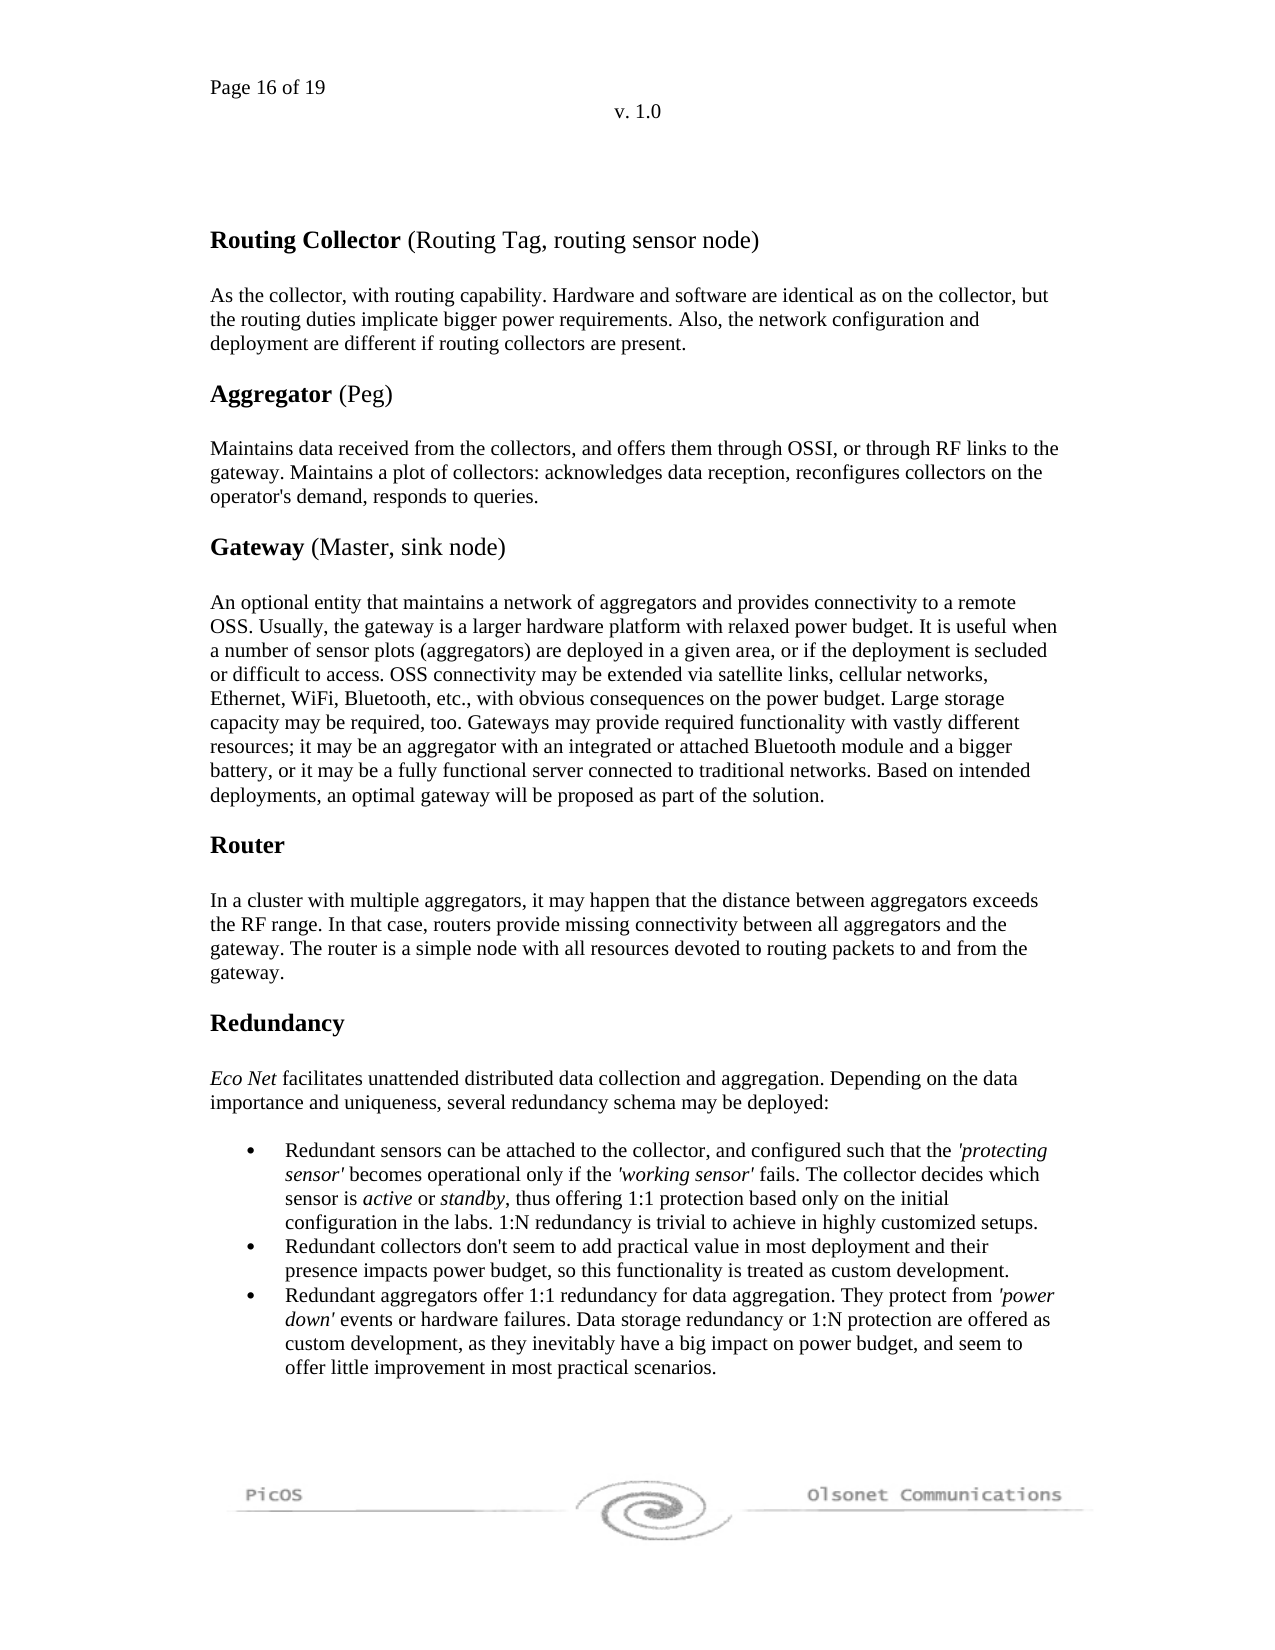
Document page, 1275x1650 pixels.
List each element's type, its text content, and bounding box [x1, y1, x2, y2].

text An optional entity that maintains a network of aggregators and provides connectivity to a remote OSS. Usually, the gateway is a larger hardware platform with relaxed power budget. It is useful when a number of sensor plots (aggregators) are deployed in a given area, or if the deployment is secluded or difficult to access. OSS connectivity may be extended via satellite links, cellular networks, Ethernet, WiFi, Bluetooth, etc., with obvious consequences on the power budget. Large storage capacity may be required, too. Gateways may provide required functionality with vastly different resources; it may be an aggregator with an integrated or attached Bluetooth module and a bigger battery, or it may be a fully functional server connected to traditional networks. Based on intended deployments, an optimal gateway will be proposed as part of the solution. [210, 590, 1065, 807]
text Gateway (Master, sink node) [210, 532, 1065, 561]
list Redundant collectors don't seem to add practical value in most deployment and their presence impacts power budget, so this functionality is treated as custom development. [247, 1234, 1065, 1282]
list Redundant sensors can be attached to the collector, and configured such that the 'protecting sensor' becomes operational only if the 'working sensor' fails. The collector decides which sensor is active or standby, thus offering 1:1 protection based only on the initial configuration in the labs. 1:N redundancy is trivial to achieve in highly customized setups. [247, 1138, 1065, 1234]
list Redundant aggregators offer 1:1 redundancy for data aggregation. They protect from 'power down' events or hardware failures. Data storage redundancy or 1:N protection are offered as custom development, as they inevitably have a big impact on power budget, and seem to offer little improvement in most practical scenarios. [247, 1282, 1065, 1379]
text Redundancy [210, 1008, 1065, 1037]
text As the collector, with routing capability. Hardware and software are identical as on the collector, but the routing duties implicate bigger power requirements. Also, the network configuration and deployment are different if routing collectors are present. [210, 282, 1065, 355]
text Eco Net facilitates unattended distributed data collection and aggregation. Depending on the data importance and uniqueness, several redundancy schema may be deployed: [210, 1066, 1065, 1114]
picture [226, 1464, 1094, 1566]
text Routing Collector (Routing Tag, routing sensor node) [210, 225, 1065, 254]
text Router [210, 831, 1065, 859]
text Maintains data received from the collectors, and offers them through OSSI, or through RF links to the gateway. Maintains a plot of collectors: acknowledges data reception, reconfigures collectors on the operator's demand, responds to queries. [210, 436, 1065, 508]
text In a cluster with multiple aggregators, it may happen that the distance between aggregators exceeds the RF range. In that case, routers provide missing connectivity between all aggregators and the gateway. The router is a simple node with all resources devoted to routing packets to and from the gateway. [210, 888, 1065, 984]
text Aggregator (Peg) [210, 379, 1065, 407]
